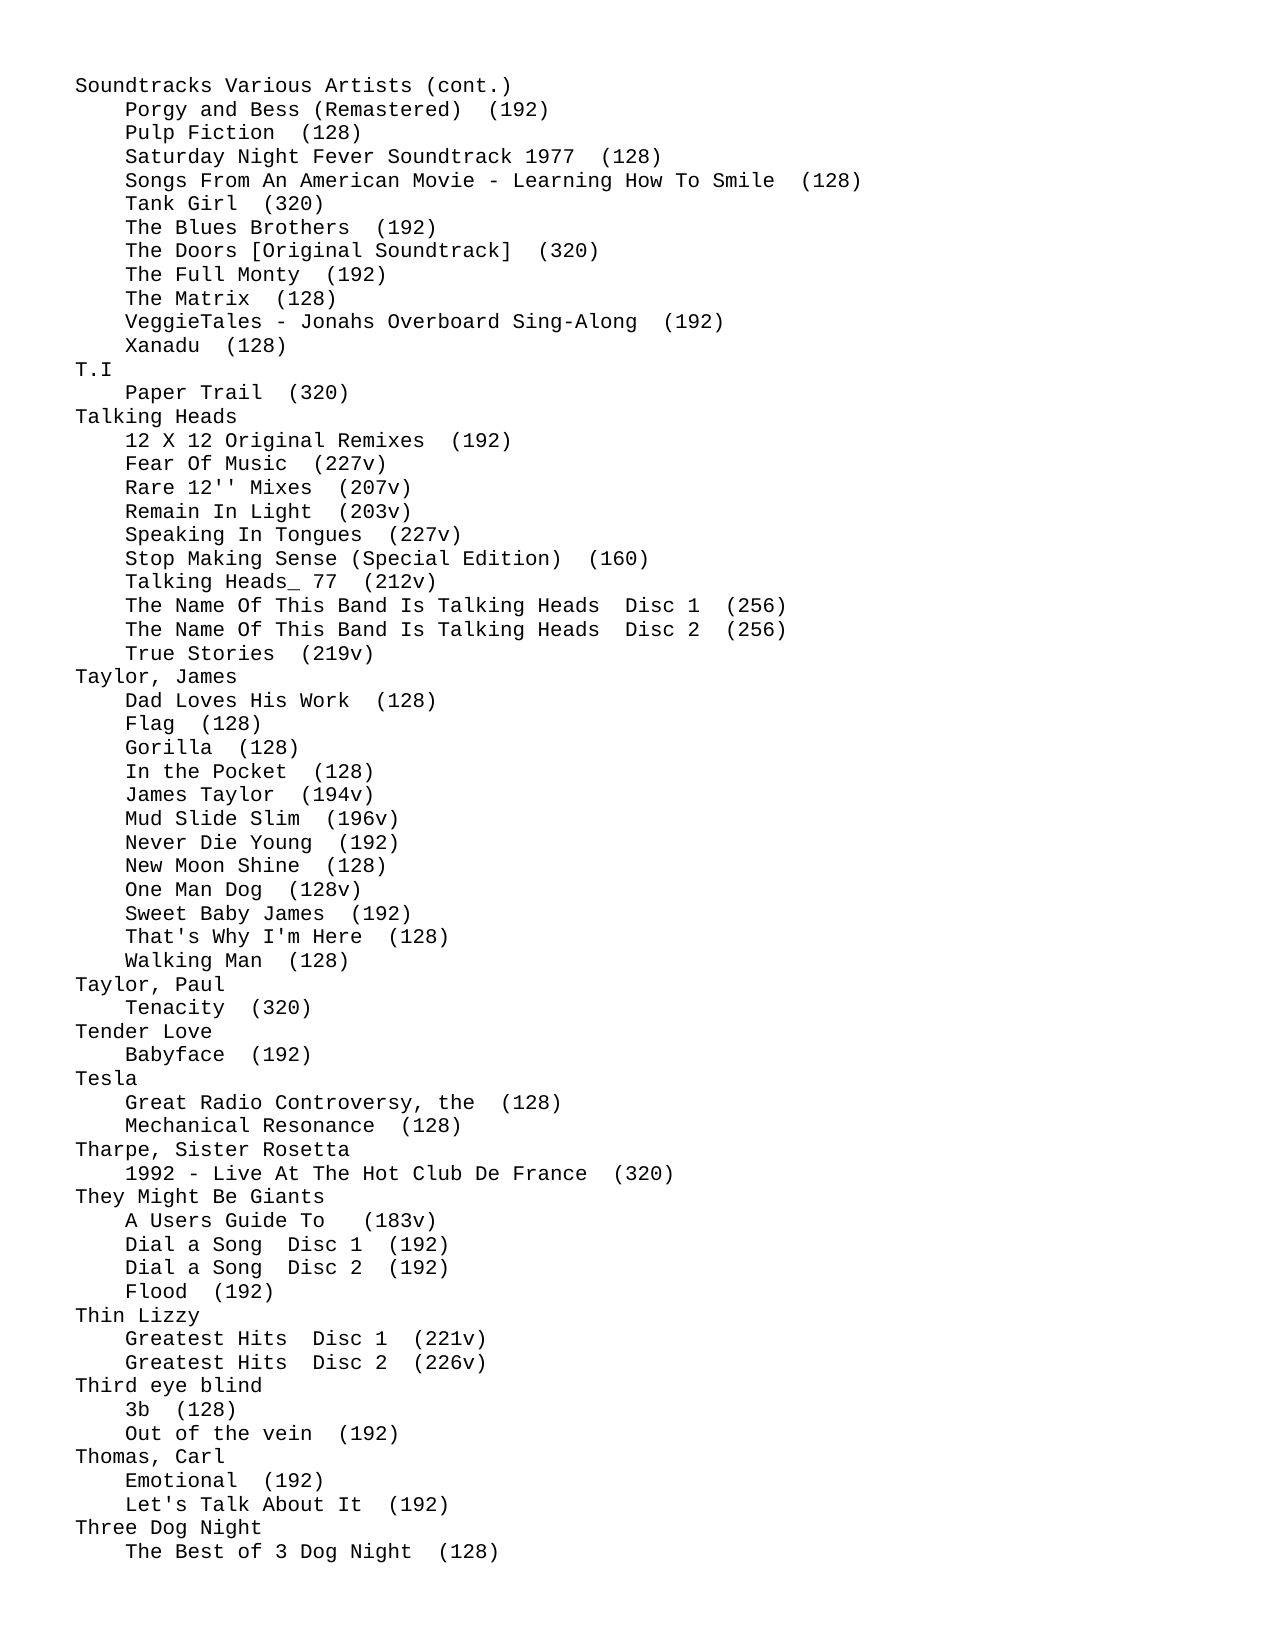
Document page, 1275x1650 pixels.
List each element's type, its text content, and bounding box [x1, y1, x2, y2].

text Thin Lizzy [75, 1304, 1200, 1328]
text VeggieTales - Jonahs Overboard Sing-Along (192) [75, 311, 1200, 335]
text 1992 - Live At The Hot Club De France (320) [75, 1163, 1200, 1186]
text Tesla [75, 1068, 1200, 1092]
text Songs From An American Movie - Learning How To Smile (128) [75, 169, 1200, 193]
text Walking Man (128) [75, 950, 1200, 973]
text Three Dog Night [75, 1517, 1200, 1541]
text The Name Of This Band Is Talking Heads Disc 2 (256) [75, 619, 1200, 642]
text Pulp Fiction (128) [75, 122, 1200, 146]
text Tank Girl (320) [75, 193, 1200, 217]
text Tenacity (320) [75, 997, 1200, 1021]
text Thomas, Carl [75, 1446, 1200, 1470]
text The Name Of This Band Is Talking Heads Disc 1 (256) [75, 595, 1200, 619]
text 12 X 12 Original Remixes (192) [75, 430, 1200, 453]
text Greatest Hits Disc 2 (226v) [75, 1352, 1200, 1376]
text 3b (128) [75, 1399, 1200, 1423]
text Great Radio Controversy, the (128) [75, 1092, 1200, 1115]
text Emotional (192) [75, 1470, 1200, 1494]
text Speaking In Tongues (227v) [75, 524, 1200, 548]
text Taylor, James [75, 666, 1200, 690]
text A Users Guide To (183v) [75, 1210, 1200, 1234]
text They Might Be Giants [75, 1186, 1200, 1210]
text Tender Love [75, 1021, 1200, 1044]
text That's Why I'm Here (128) [75, 926, 1200, 950]
text Saturday Night Fever Soundtrack 1977 (128) [75, 146, 1200, 169]
text Let's Talk About It (192) [75, 1494, 1200, 1517]
text Fear Of Music (227v) [75, 453, 1200, 477]
text The Best of 3 Dog Night (128) [75, 1541, 1200, 1565]
text Babyface (192) [75, 1044, 1200, 1068]
text Xanadu (128) [75, 335, 1200, 359]
text Sweet Baby James (192) [75, 903, 1200, 926]
text Talking Heads [75, 406, 1200, 430]
text Talking Heads_ 77 (212v) [75, 572, 1200, 595]
text Stop Making Sense (Special Edition) (160) [75, 548, 1200, 572]
text Dial a Song Disc 2 (192) [75, 1257, 1200, 1281]
text The Blues Brothers (192) [75, 217, 1200, 241]
text Taylor, Paul [75, 973, 1200, 997]
text Remain In Light (203v) [75, 501, 1200, 524]
text New Moon Shine (128) [75, 855, 1200, 879]
text Dial a Song Disc 1 (192) [75, 1234, 1200, 1257]
text The Matrix (128) [75, 288, 1200, 311]
text Dad Loves His Work (128) [75, 690, 1200, 713]
text James Taylor (194v) [75, 784, 1200, 808]
text Mud Slide Slim (196v) [75, 808, 1200, 832]
text Rare 12'' Mixes (207v) [75, 477, 1200, 501]
text True Stories (219v) [75, 642, 1200, 666]
text Flag (128) [75, 713, 1200, 737]
text Tharpe, Sister Rosetta [75, 1139, 1200, 1163]
text Paper Trail (320) [75, 382, 1200, 406]
text Gorilla (128) [75, 737, 1200, 761]
text Never Die Young (192) [75, 832, 1200, 855]
text The Doors [Original Soundtrack] (320) [75, 241, 1200, 264]
text Third eye blind [75, 1376, 1200, 1399]
text Out of the vein (192) [75, 1423, 1200, 1446]
text Soundtracks Various Artists (cont.) [75, 75, 1200, 99]
text One Man Dog (128v) [75, 879, 1200, 903]
text Porgy and Bess (Remastered) (192) [75, 99, 1200, 122]
text T.I [75, 359, 1200, 382]
text Flood (192) [75, 1281, 1200, 1304]
text In the Pocket (128) [75, 761, 1200, 784]
text Greatest Hits Disc 1 (221v) [75, 1328, 1200, 1352]
text Mechanical Resonance (128) [75, 1115, 1200, 1139]
text The Full Monty (192) [75, 264, 1200, 288]
